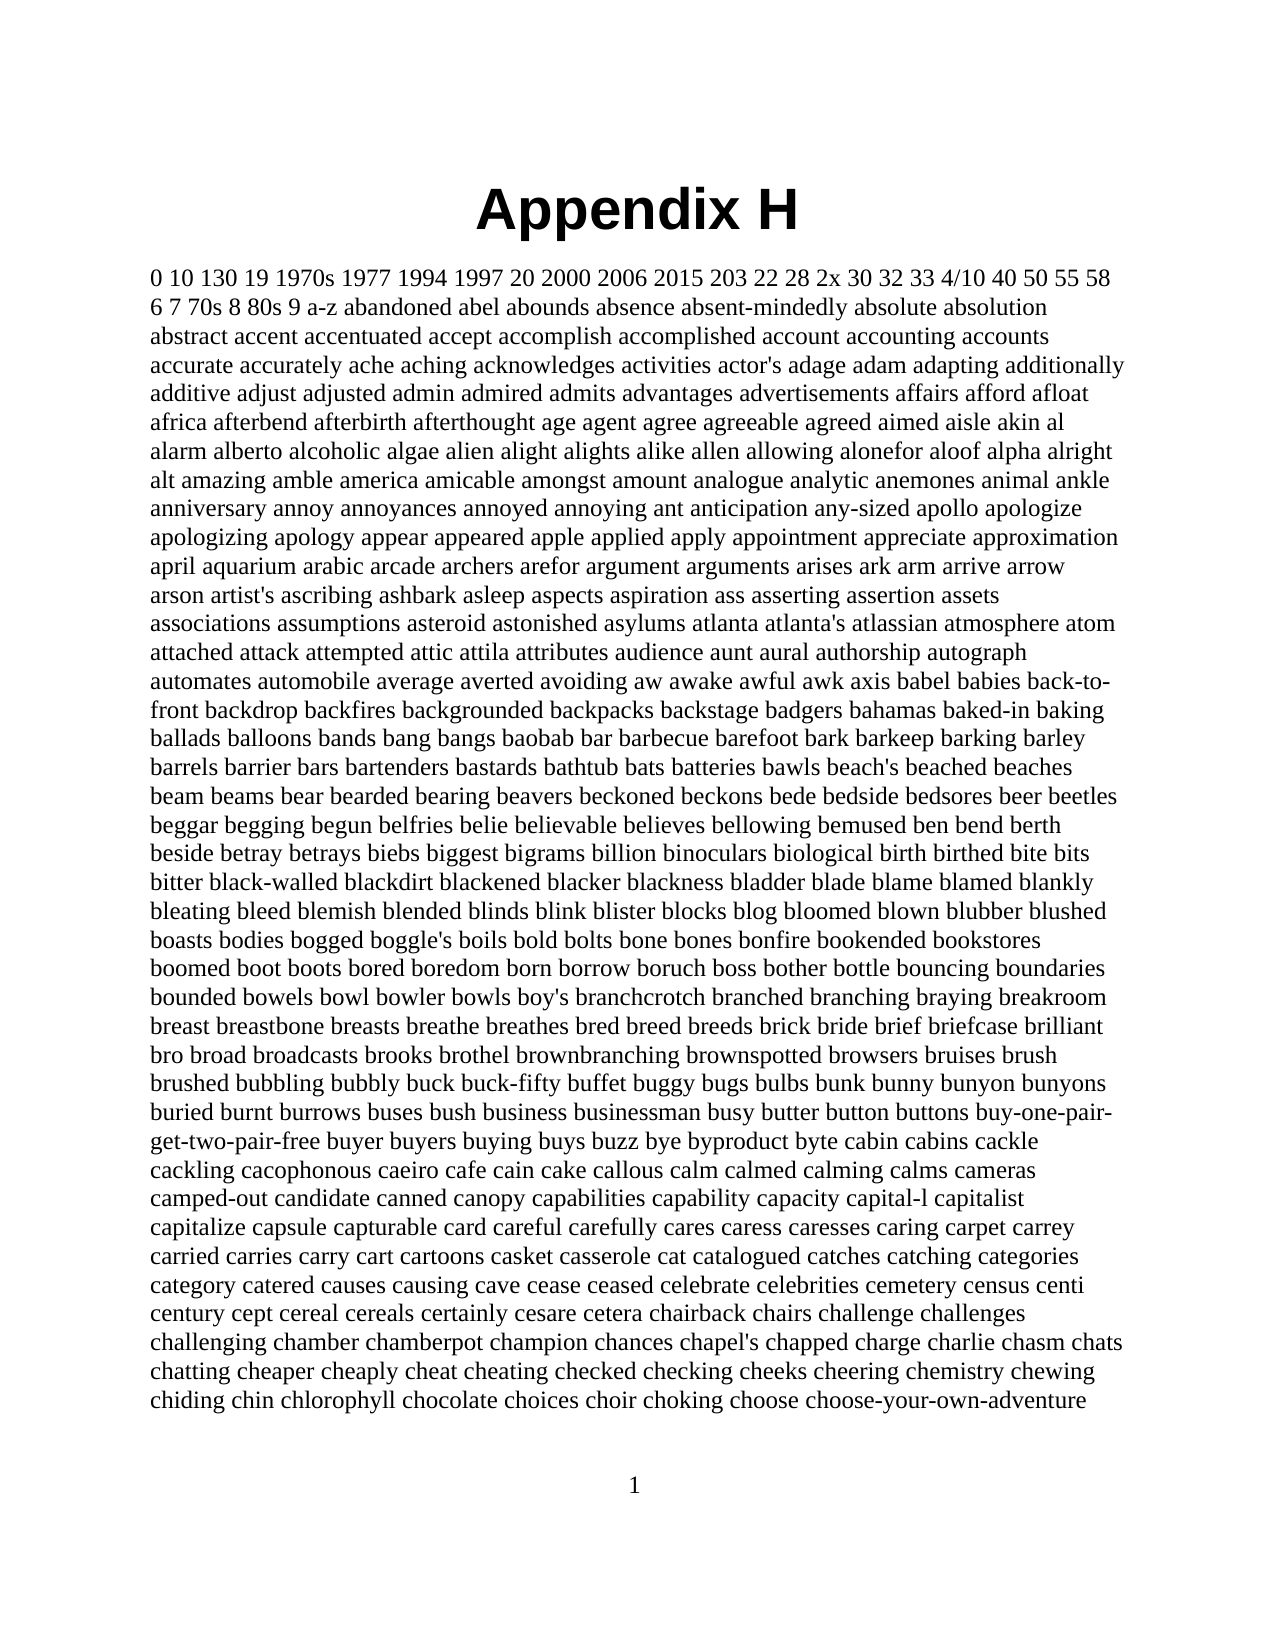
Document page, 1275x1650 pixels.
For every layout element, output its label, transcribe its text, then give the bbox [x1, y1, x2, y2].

title Appendix H [150, 175, 1125, 242]
text 0 10 130 19 1970s 1977 1994 1997 20 2000 2006 2015 203 22 28 2x 30 32 33 4/10 40 50 55 58 6 7 70s 8 80s 9 a-z abandoned abel abounds absence absent-mindedly absolute absolution abstract accent accentuated accept accomplish accomplished account accounting accounts accurate accurately ache aching acknowledges activities actor's adage adam adapting additionally additive adjust adjusted admin admired admits advantages advertisements affairs afford afloat africa afterbend afterbirth afterthought age agent agree agreeable agreed aimed aisle akin al alarm alberto alcoholic algae alien alight alights alike allen allowing alonefor aloof alpha alright alt amazing amble america amicable amongst amount analogue analytic anemones animal ankle anniversary annoy annoyances annoyed annoying ant anticipation any-sized apollo apologize apologizing apology appear appeared apple applied apply appointment appreciate approximation april aquarium arabic arcade archers arefor argument arguments arises ark arm arrive arrow arson artist's ascribing ashbark asleep aspects aspiration ass asserting assertion assets associations assumptions asteroid astonished asylums atlanta atlanta's atlassian atmosphere atom attached attack attempted attic attila attributes audience aunt aural authorship autograph automates automobile average averted avoiding aw awake awful awk axis babel babies back-to-front backdrop backfires backgrounded backpacks backstage badgers bahamas baked-in baking ballads balloons bands bang bangs baobab bar barbecue barefoot bark barkeep barking barley barrels barrier bars bartenders bastards bathtub bats batteries bawls beach's beached beaches beam beams bear bearded bearing beavers beckoned beckons bede bedside bedsores beer beetles beggar begging begun belfries belie believable believes bellowing bemused ben bend berth beside betray betrays biebs biggest bigrams billion binoculars biological birth birthed bite bits bitter black-walled blackdirt blackened blacker blackness bladder blade blame blamed blankly bleating bleed blemish blended blinds blink blister blocks blog bloomed blown blubber blushed boasts bodies bogged boggle's boils bold bolts bone bones bonfire bookended bookstores boomed boot boots bored boredom born borrow boruch boss bother bottle bouncing boundaries bounded bowels bowl bowler bowls boy's branchcrotch branched branching braying breakroom breast breastbone breasts breathe breathes bred breed breeds brick bride brief briefcase brilliant bro broad broadcasts brooks brothel brownbranching brownspotted browsers bruises brush brushed bubbling bubbly buck buck-fifty buffet buggy bugs bulbs bunk bunny bunyon bunyons buried burnt burrows buses bush business businessman busy butter button buttons buy-one-pair-get-two-pair-free buyer buyers buying buys buzz bye byproduct byte cabin cabins cackle cackling cacophonous caeiro cafe cain cake callous calm calmed calming calms cameras camped-out candidate canned canopy capabilities capability capacity capital-l capitalist capitalize capsule capturable card careful carefully cares caress caresses caring carpet carrey carried carries carry cart cartoons casket casserole cat catalogued catches catching categories category catered causes causing cave cease ceased celebrate celebrities cemetery census centi century cept cereal cereals certainly cesare cetera chairback chairs challenge challenges challenging chamber chamberpot champion chances chapel's chapped charge charlie chasm chats chatting cheaper cheaply cheat cheating checked checking cheeks cheering chemistry chewing chiding chin chlorophyll chocolate choices choir choking choose choose-your-own-adventure [150, 263, 1125, 1413]
